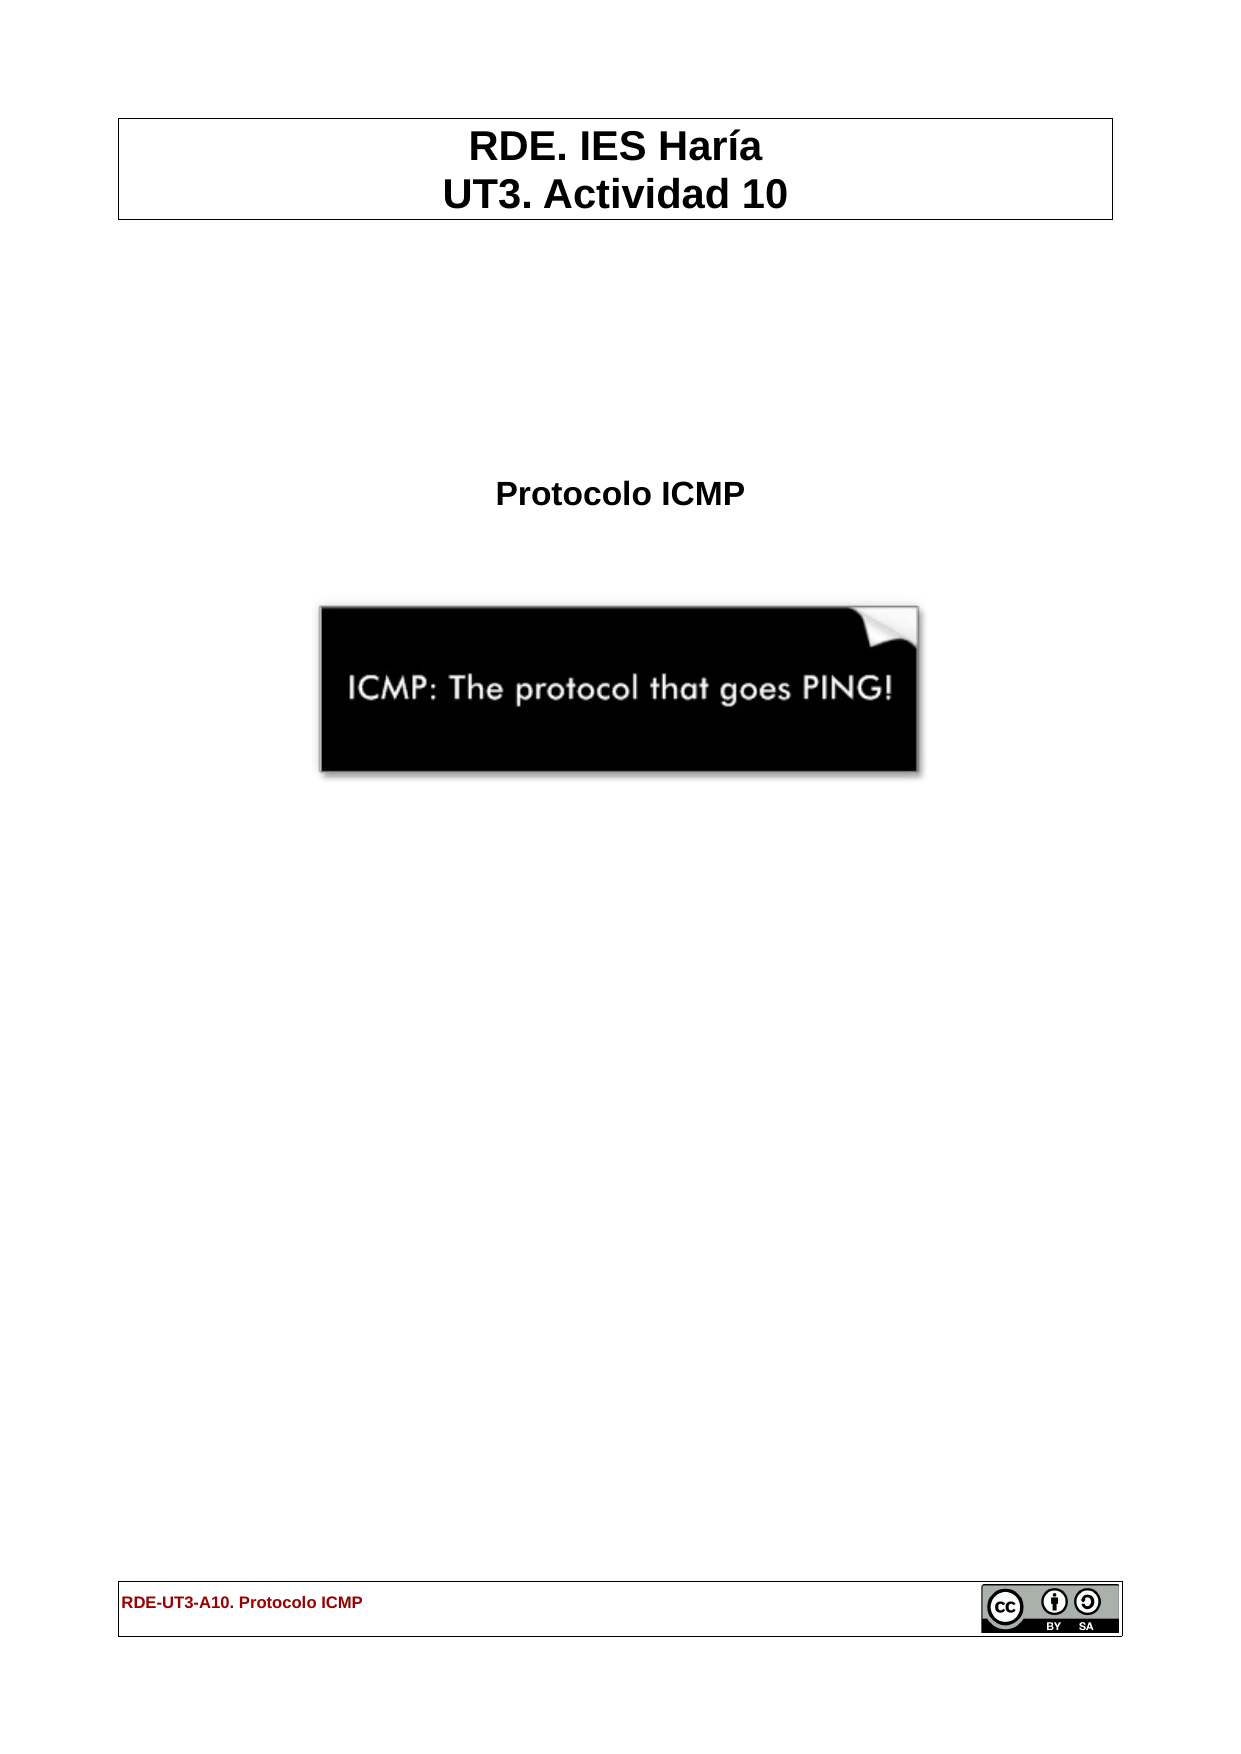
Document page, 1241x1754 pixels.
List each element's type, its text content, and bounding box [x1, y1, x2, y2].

subtitle Protocolo ICMP [118, 474, 1122, 512]
text UT3. Actividad 10 [119, 166, 1112, 219]
picture [311, 595, 929, 784]
picture [981, 1584, 1119, 1633]
text RDE. IES Haría [119, 119, 1112, 166]
